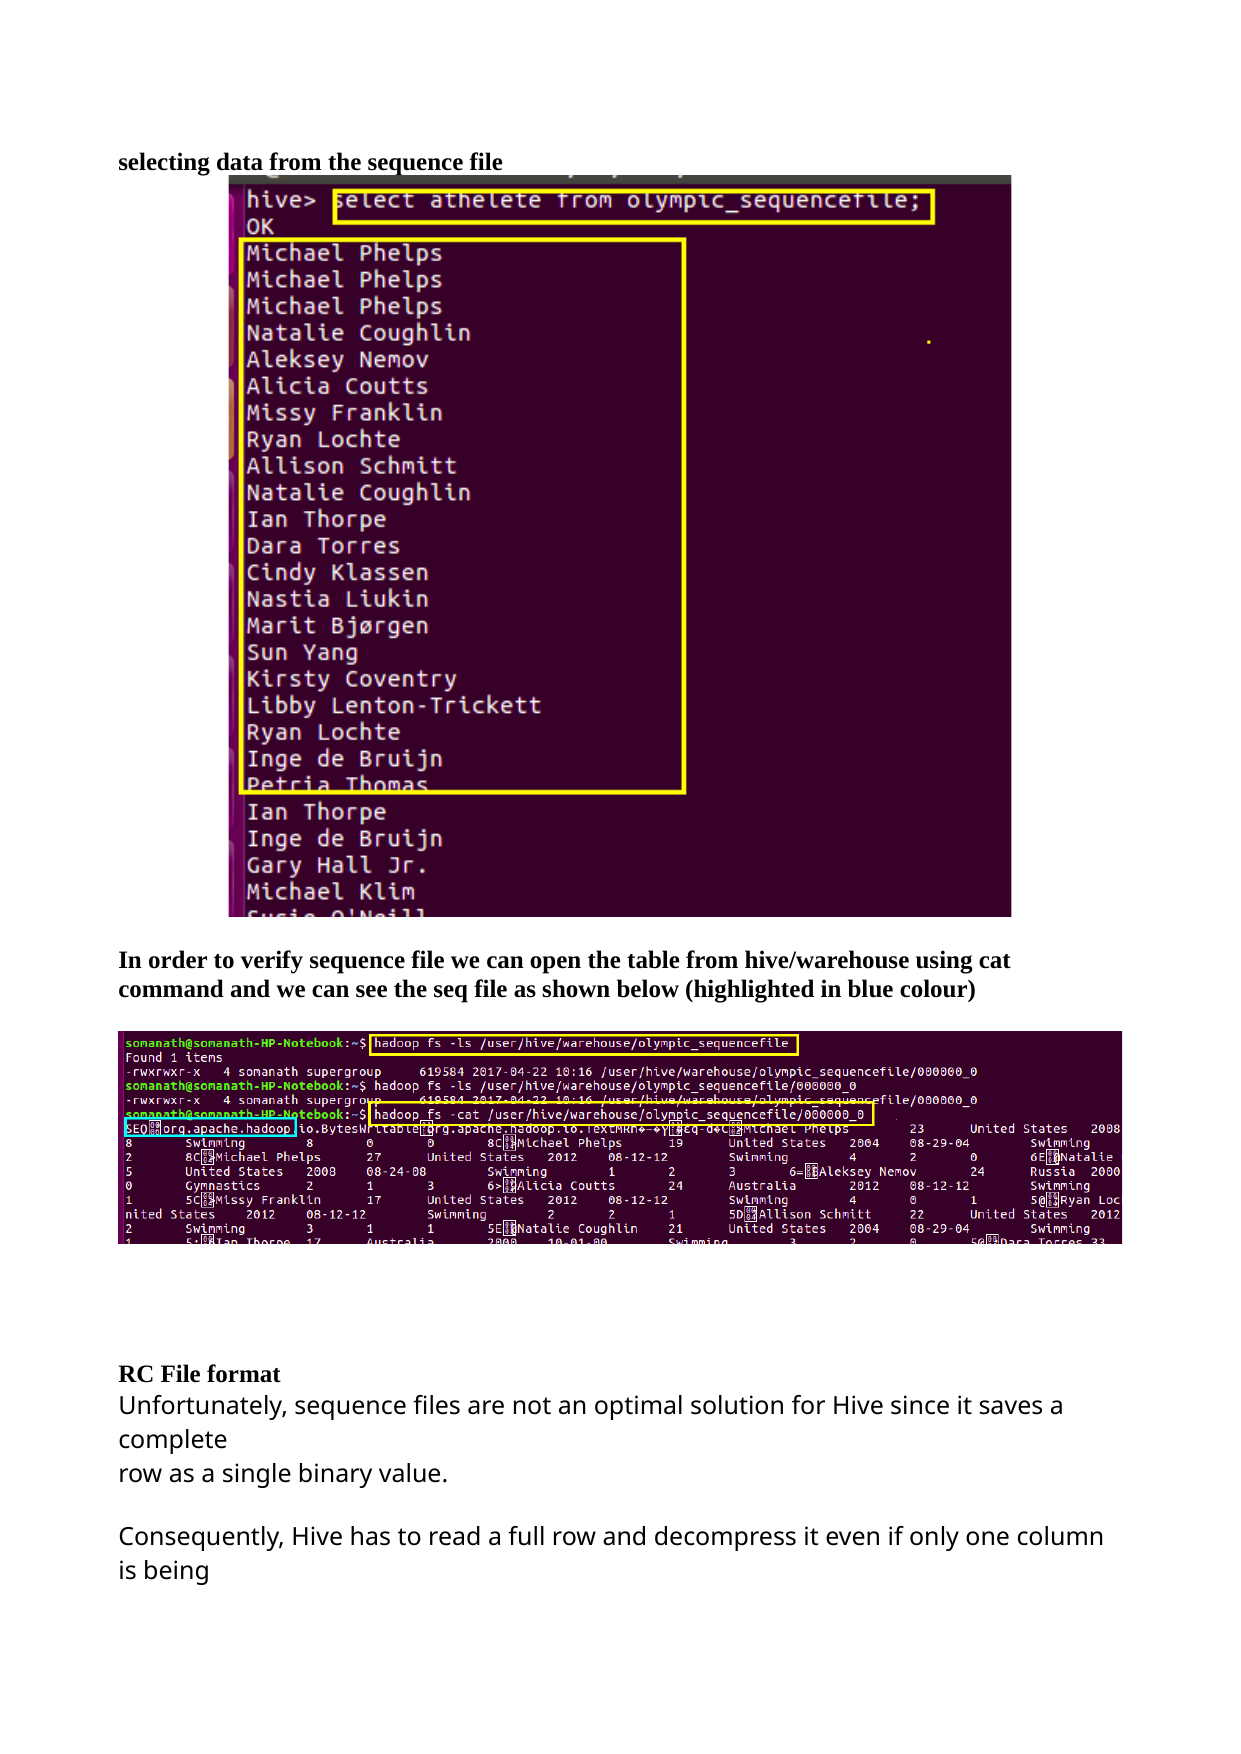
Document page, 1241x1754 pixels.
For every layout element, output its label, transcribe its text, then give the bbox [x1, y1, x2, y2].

picture [118, 1031, 1123, 1244]
text In order to verify sequence file we can open the table from hive/warehouse using cat command and we can see the seq file as shown below (highlighted in blue colour) [118, 945, 1122, 1002]
text Unfortunately, sequence files are not an optimal solution for Hive since it saves a complete [118, 1387, 1122, 1456]
picture [228, 175, 1012, 917]
text row as a single binary value. [118, 1456, 1122, 1490]
text selecting data from the sequence file [118, 147, 1122, 176]
text Consequently, Hive has to read a full row and decompress it even if only one column is being [118, 1518, 1122, 1587]
text RC File format [118, 1359, 1122, 1387]
